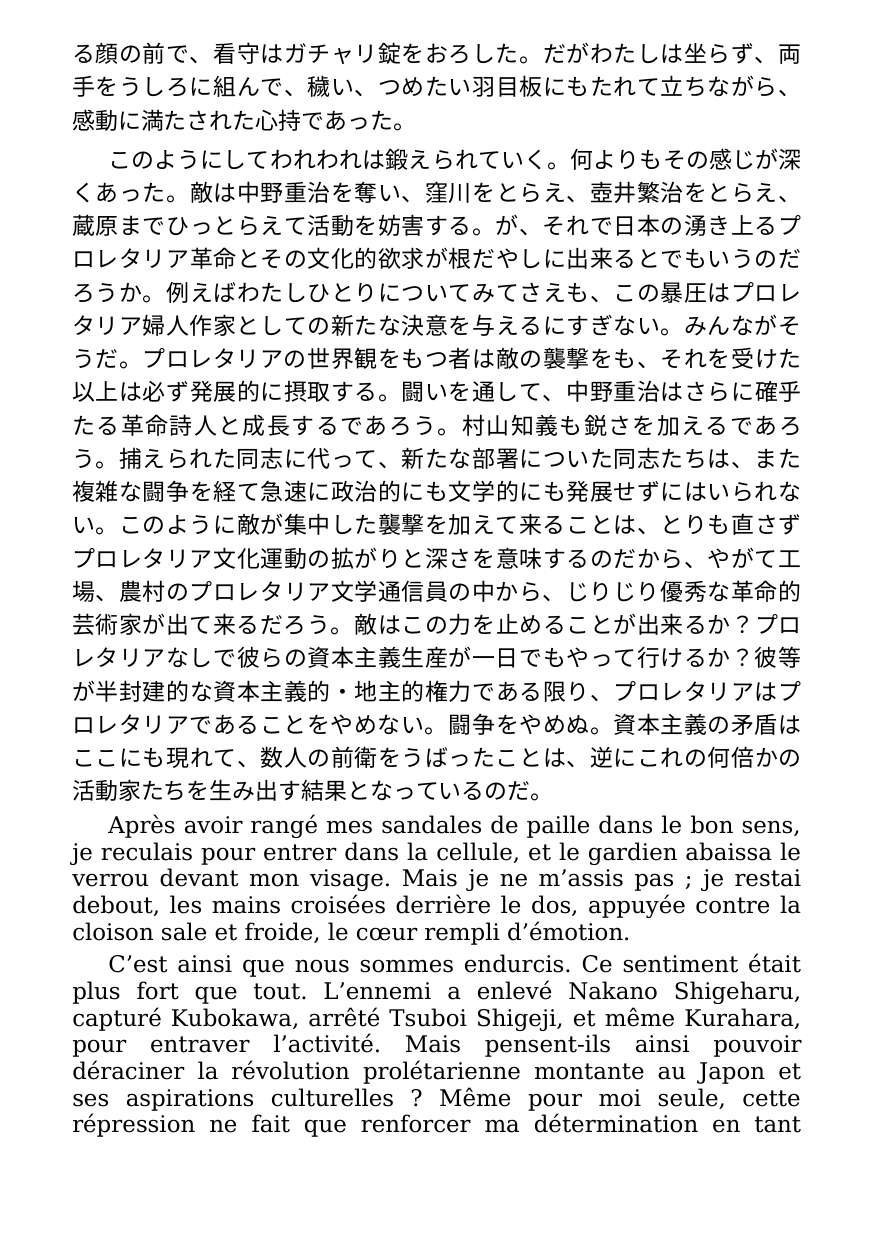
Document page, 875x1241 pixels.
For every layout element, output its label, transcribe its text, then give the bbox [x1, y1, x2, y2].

text る顔の前で、看守はガチャリ錠をおろした。だがわたしは坐らず、両手をうしろに組んで、穢い、つめたい羽目板にもたれて立ちながら、感動に満たされた心持であった。 [72, 36, 802, 136]
text C’est ainsi que nous sommes endurcis. Ce sentiment était plus fort que tout. L’ennemi a enlevé Nakano Shigeharu, capturé Kubokawa, arrêté Tsuboi Shigeji, et même Kurahara, pour entraver l’activité. Mais pensent-ils ainsi pouvoir déraciner la révolution prolétarienne montante au Japon et ses aspirations culturelles ? Même pour moi seule, cette répression ne fait que renforcer ma détermination en tant [72, 951, 802, 1138]
text Après avoir rangé mes sandales de paille dans le bon sens, je reculais pour entrer dans la cellule, et le gardien abaissa le verrou devant mon visage. Mais je ne m’assis pas ; je restai debout, les mains croisées derrière le dos, appuyée contre la cloison sale et froide, le cœur rempli d’émotion. [72, 812, 802, 946]
text このようにしてわれわれは鍛えられていく。何よりもその感じが深くあった。敵は中野重治を奪い、窪川をとらえ、壺井繁治をとらえ、蔵原までひっとらえて活動を妨害する。が、それで日本の湧き上るプロレタリア革命とその文化的欲求が根だやしに出来るとでもいうのだろうか。例えばわたしひとりについてみてさえも、この暴圧はプロレタリア婦人作家としての新たな決意を与えるにすぎない。みんながそうだ。プロレタリアの世界観をもつ者は敵の襲撃をも、それを受けた以上は必ず発展的に摂取する。闘いを通して、中野重治はさらに確乎たる革命詩人と成長するであろう。村山知義も鋭さを加えるであろう。捕えられた同志に代って、新たな部署についた同志たちは、また複雑な闘争を経て急速に政治的にも文学的にも発展せずにはいられない。このように敵が集中した襲撃を加えて来ることは、とりも直さずプロレタリア文化運動の拡がりと深さを意味するのだから、やがて工場、農村のプロレタリア文学通信員の中から、じりじり優秀な革命的芸術家が出て来るだろう。敵はこの力を止めることが出来るか？プロレタリアなしで彼らの資本主義生産が一日でもやって行けるか？彼等が半封建的な資本主義的・地主的権力である限り、プロレタリアはプロレタリアであることをやめない。闘争をやめぬ。資本主義の矛盾はここにも現れて、数人の前衛をうばったことは、逆にこれの何倍かの活動家たちを生み出す結果となっているのだ。 [72, 142, 802, 806]
